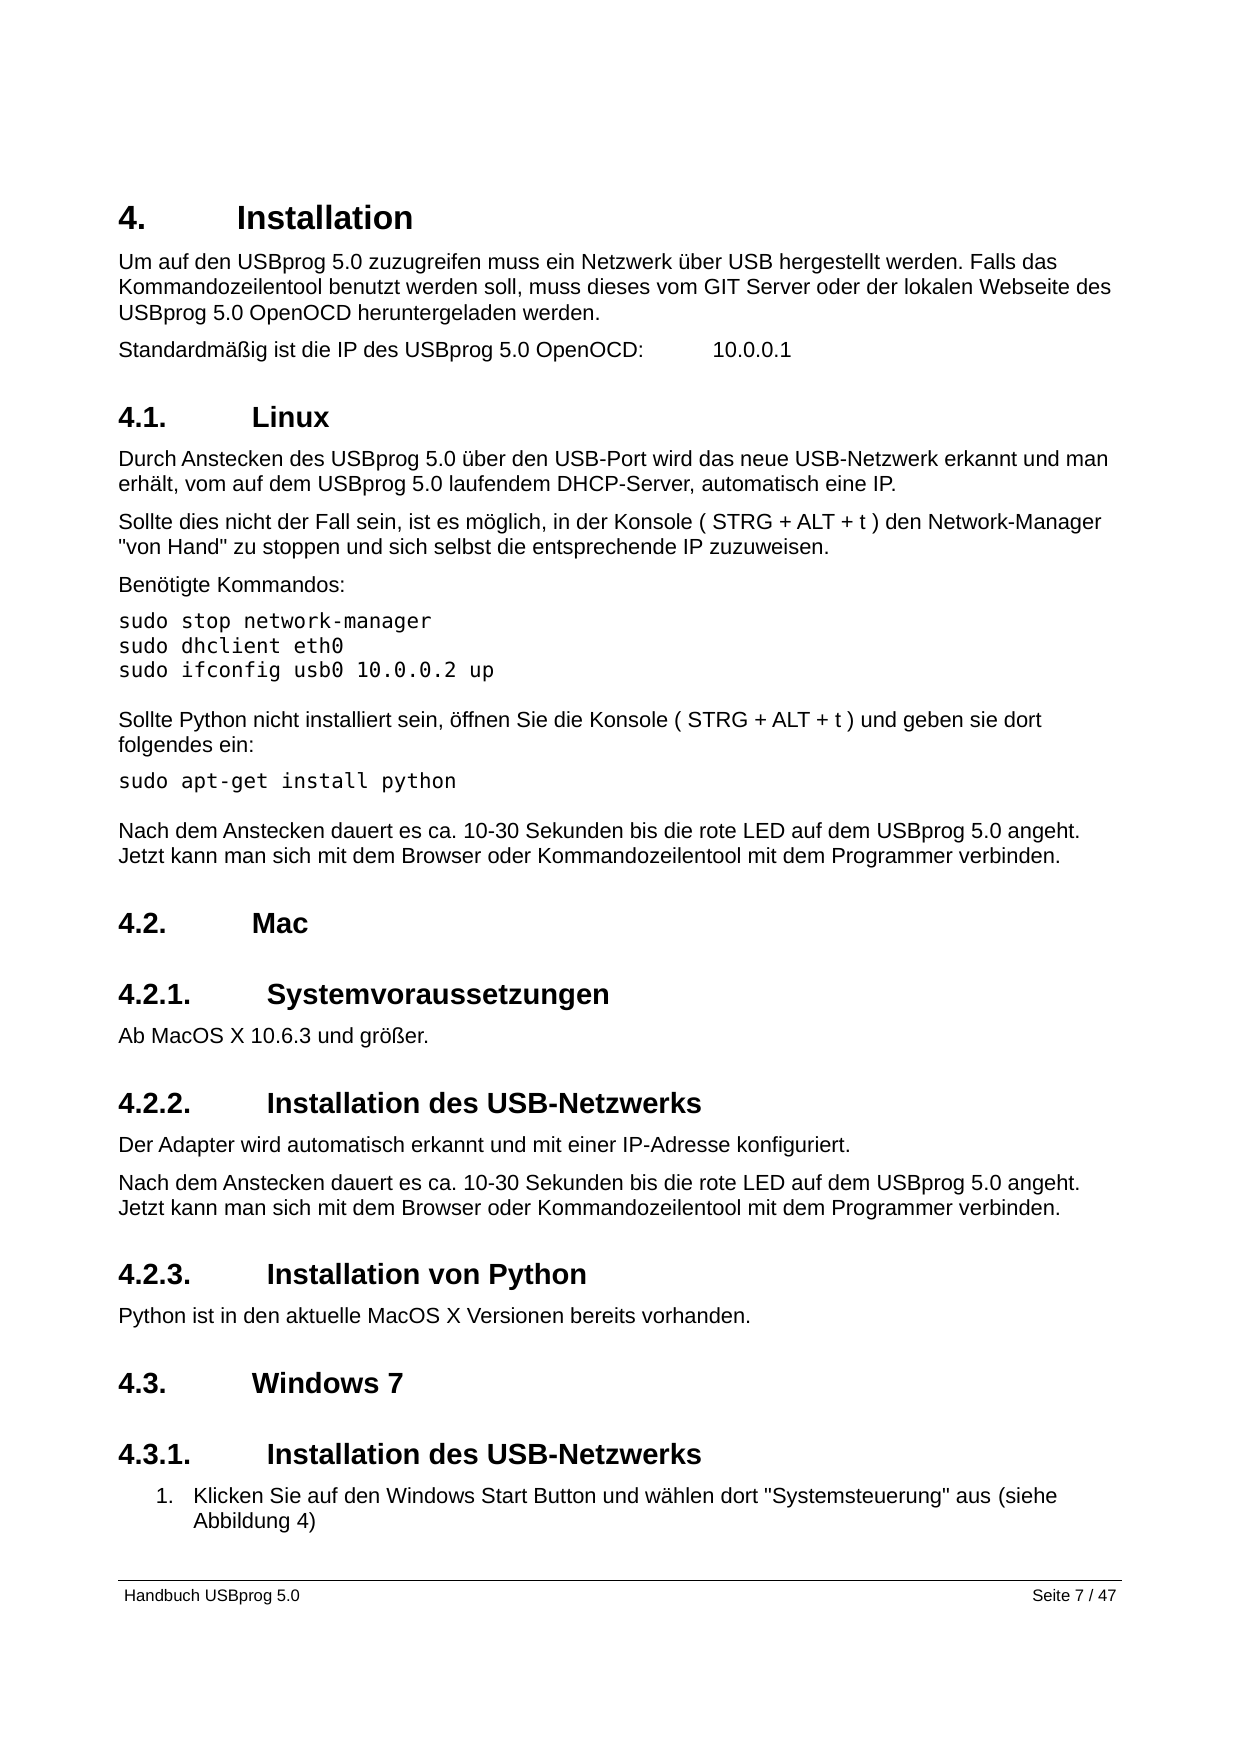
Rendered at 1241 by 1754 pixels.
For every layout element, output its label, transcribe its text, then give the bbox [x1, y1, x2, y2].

list Klicken Sie auf den Windows Start Button und wählen dort "Systemsteuerung" aus (siehe Abbildung 4) [156, 1483, 1122, 1533]
text sudo dhclient eth0 [118, 634, 1122, 658]
subtitle Windows 7 [118, 1366, 1122, 1399]
text Benötigte Kommandos: [118, 572, 1122, 597]
subtitle Mac [118, 906, 1122, 939]
text Standardmäßig ist die IP des USBprog 5.0 OpenOCD: 10.0.0.1 [118, 337, 1122, 362]
subtitle Installation [118, 198, 1122, 236]
text sudo apt-get install python [118, 769, 1122, 794]
subtitle Installation des USB-Netzwerks [118, 1086, 1122, 1119]
text Sollte dies nicht der Fall sein, ist es möglich, in der Konsole ( STRG + ALT + t ) den Network-Manager "von Hand" zu stoppen und sich selbst die entsprechende IP zuzuweisen. [118, 509, 1122, 559]
text Nach dem Anstecken dauert es ca. 10-30 Sekunden bis die rote LED auf dem USBprog 5.0 angeht. Jetzt kann man sich mit dem Browser oder Kommandozeilentool mit dem Programmer verbinden. [118, 1169, 1122, 1220]
text Sollte Python nicht installiert sein, öffnen Sie die Konsole ( STRG + ALT + t ) und geben sie dort folgendes ein: [118, 706, 1122, 757]
text Python ist in den aktuelle MacOS X Versionen bereits vorhanden. [118, 1303, 1122, 1328]
text sudo stop network-manager [118, 609, 1122, 634]
text Ab MacOS X 10.6.3 und größer. [118, 1023, 1122, 1048]
text Nach dem Anstecken dauert es ca. 10-30 Sekunden bis die rote LED auf dem USBprog 5.0 angeht. Jetzt kann man sich mit dem Browser oder Kommandozeilentool mit dem Programmer verbinden. [118, 818, 1122, 868]
subtitle Installation von Python [118, 1257, 1122, 1291]
text Durch Anstecken des USBprog 5.0 über den USB-Port wird das neue USB-Netzwerk erkannt und man erhält, vom auf dem USBprog 5.0 laufendem DHCP-Server, automatisch eine IP. [118, 446, 1122, 496]
subtitle Linux [118, 400, 1122, 433]
subtitle Systemvoraussetzungen [118, 977, 1122, 1010]
subtitle Installation des USB-Netzwerks [118, 1437, 1122, 1471]
text sudo ifconfig usb0 10.0.0.2 up [118, 658, 1122, 682]
text Um auf den USBprog 5.0 zuzugreifen muss ein Netzwerk über USB hergestellt werden. Falls das Kommandozeilentool benutzt werden soll, muss dieses vom GIT Server oder der lokalen Webseite des USBprog 5.0 OpenOCD heruntergeladen werden. [118, 249, 1122, 324]
text Der Adapter wird automatisch erkannt und mit einer IP-Adresse konfiguriert. [118, 1132, 1122, 1157]
